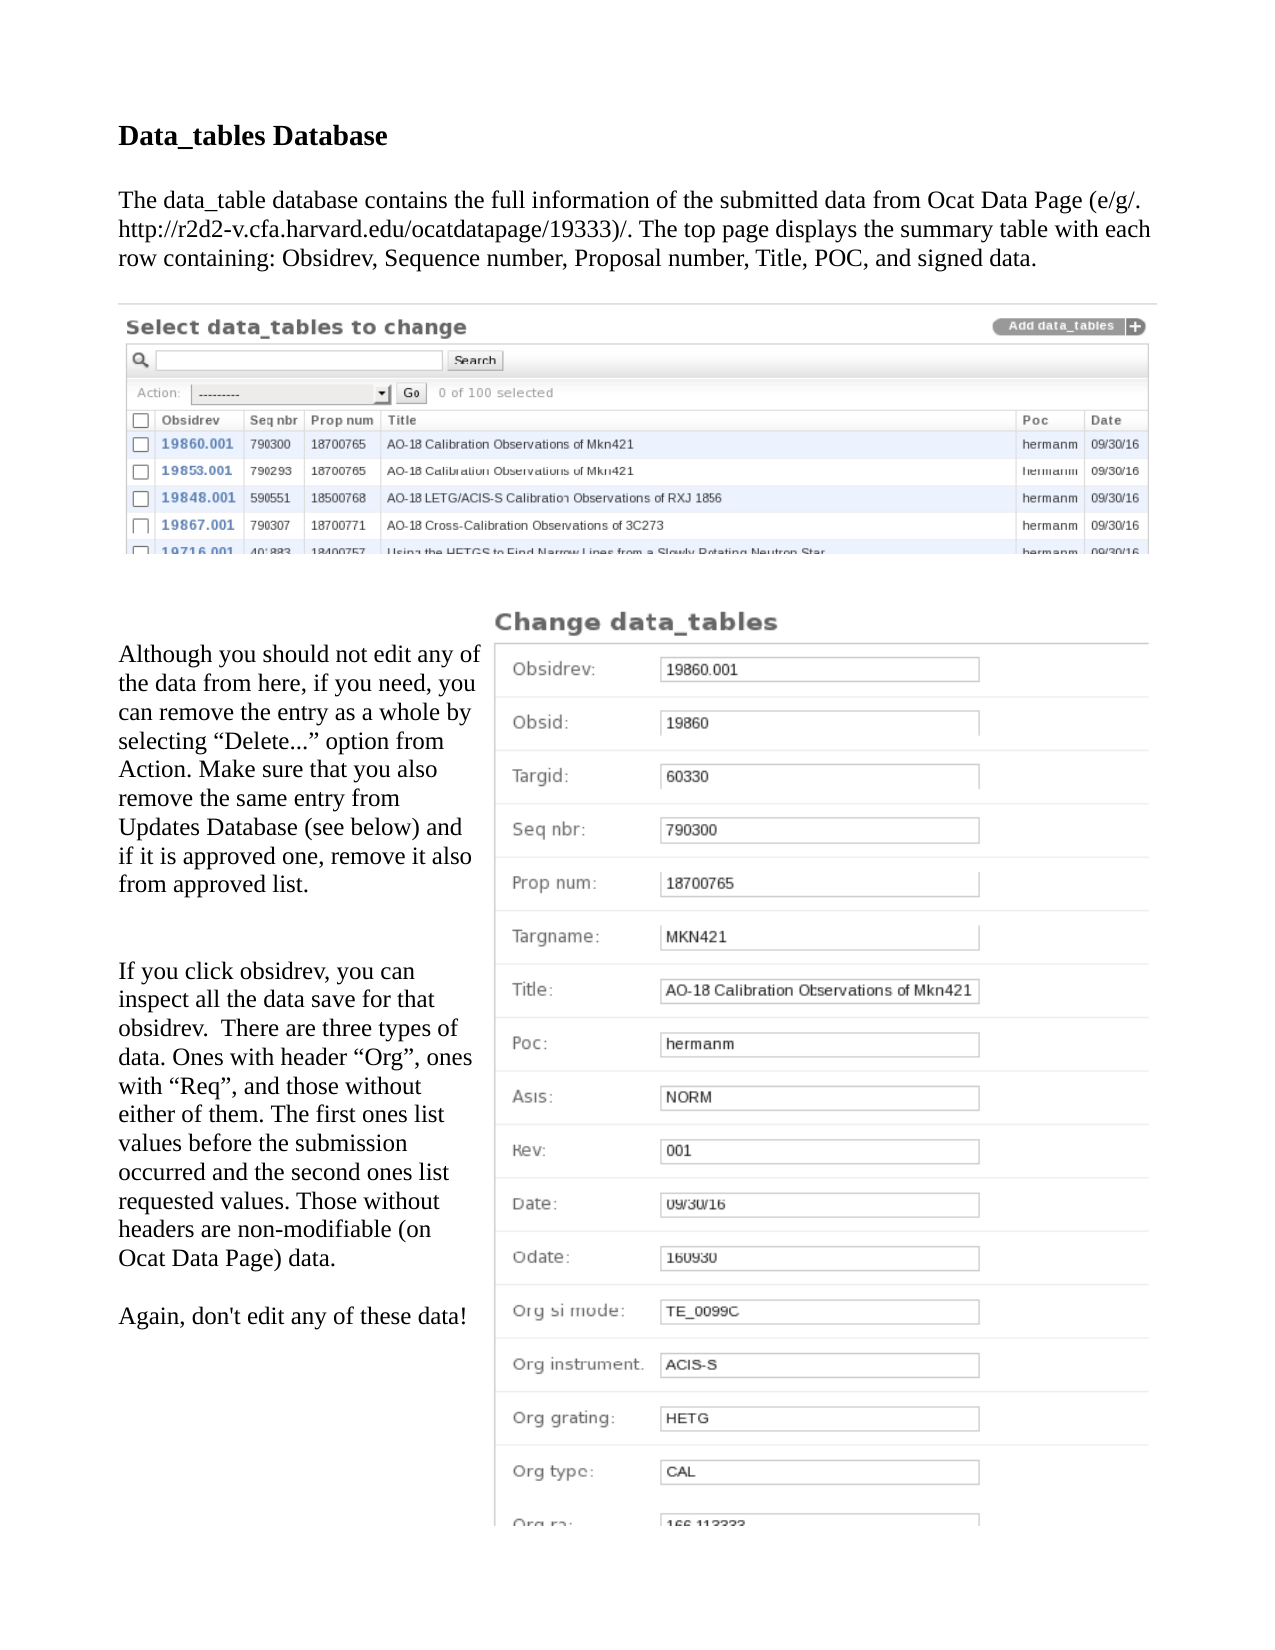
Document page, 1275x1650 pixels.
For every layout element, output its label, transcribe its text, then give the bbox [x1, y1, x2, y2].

text Data_tables Database [118, 118, 1157, 152]
picture [483, 598, 1149, 1526]
text If you click obsidrev, you can inspect all the data save for that obsidrev. There are three types of data. Ones with header “Org”, ones with “Req”, and those without either of them. The first ones list values before the submission occurred and the second ones list requested values. Those without headers are non-modifiable (on Ocat Data Page) data. [118, 956, 483, 1272]
picture [118, 300, 1157, 554]
text Again, don't edit any of these data! [118, 1301, 483, 1329]
text The data_table database contains the full information of the submitted data from Ocat Data Page (e/g/. http://r2d2-v.cfa.harvard.edu/ocatdatapage/19333)/. The top page displays the summary table with each row containing: Obsidrev, Sequence number, Proposal number, Title, POC, and signed data. [118, 185, 1157, 271]
text Although you should not edit any of the data from here, if you need, you can remove the entry as a whole by selecting “Delete...” option from Action. Make sure that you also remove the same entry from Updates Database (see below) and if it is approved one, remove it also from approved list. [118, 639, 483, 898]
